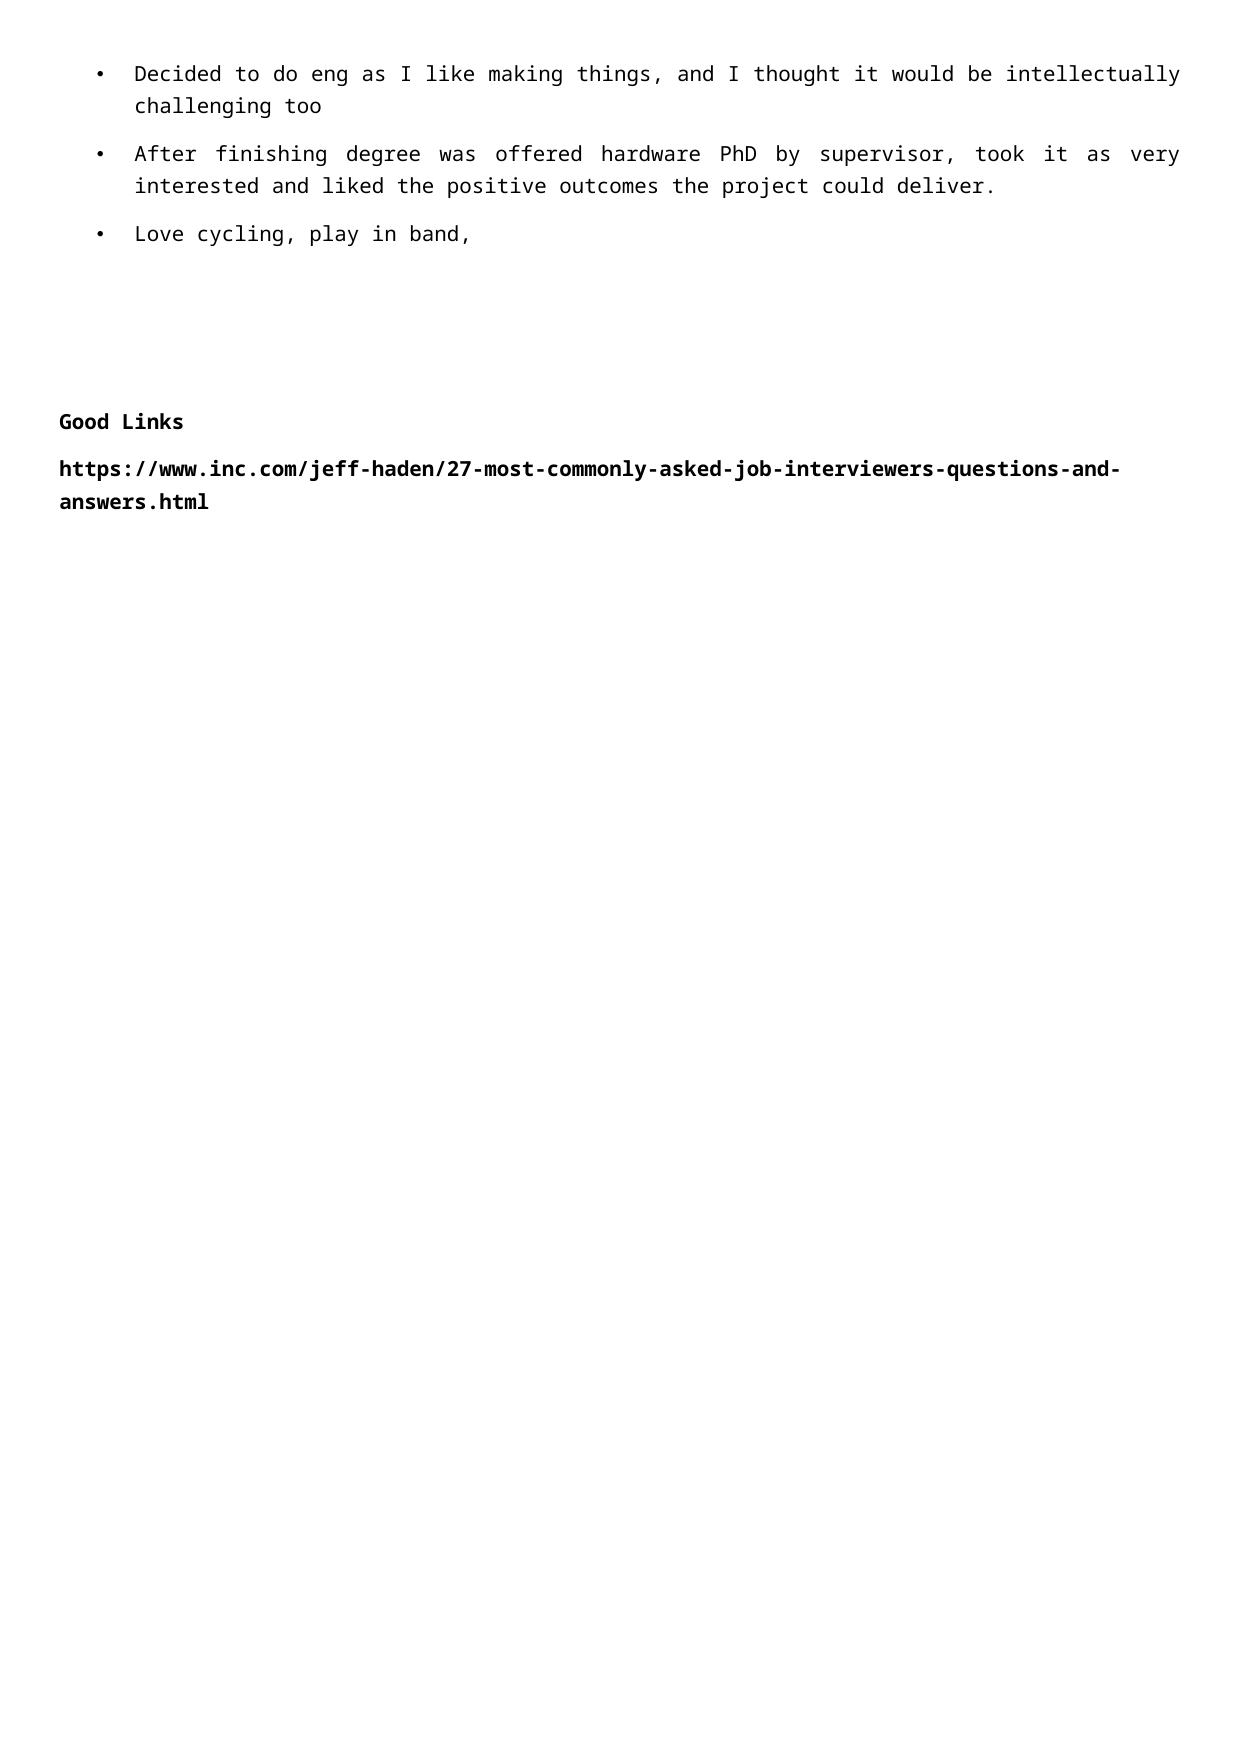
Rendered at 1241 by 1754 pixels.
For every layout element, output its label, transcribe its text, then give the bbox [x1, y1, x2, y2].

text Good Links [59, 407, 1181, 436]
list Love cycling, play in band, [97, 219, 1181, 247]
list Decided to do eng as I like making things, and I thought it would be intellectually challenging too [97, 59, 1181, 120]
text https://www.inc.com/jeff-haden/27-most-commonly-asked-job-interviewers-questions-and-answers.html [59, 454, 1181, 516]
list After finishing degree was offered hardware PhD by supervisor, took it as very interested and liked the positive outcomes the project could deliver. [97, 139, 1181, 200]
